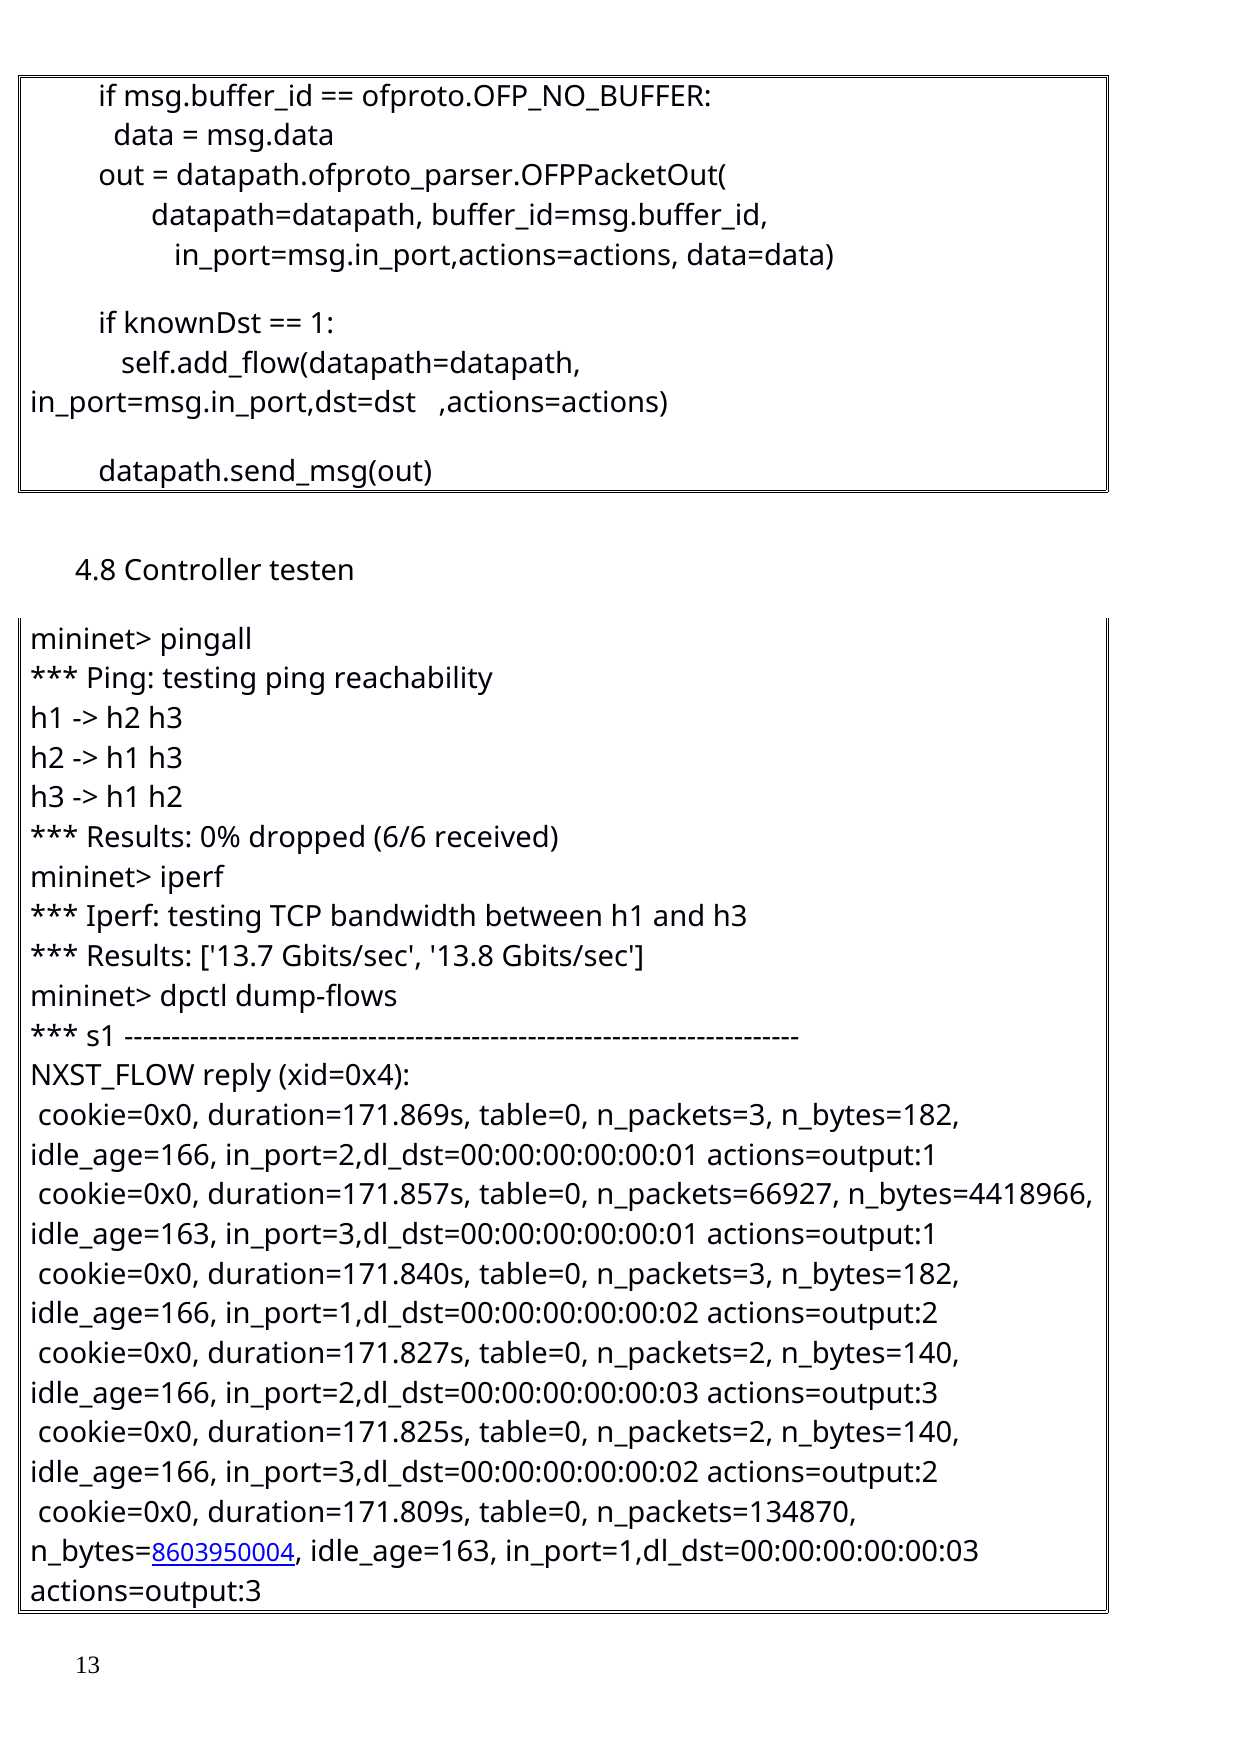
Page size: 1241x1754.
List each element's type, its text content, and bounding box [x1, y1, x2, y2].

table_header if msg.buffer_id == ofproto.OFP_NO_BUFFER: data = msg.data out = datapath.ofproto_parser.OFPPacketOut( datapath=datapath, buffer_id=msg.buffer_id, in_port=msg.in_port,actions=actions, data=data) if knownDst == 1: self.add_flow(datapath=datapath, in_port=msg.in_port,dst=dst ,actions=actions) datapath.send_msg(out) [21, 78, 1106, 490]
text 4.8 Controller testen [75, 549, 1165, 589]
table_header mininet> pingall *** Ping: testing ping reachability h1 -> h2 h3 h2 -> h1 h3 h3 -> h1 h2 *** Results: 0% dropped (6/6 received) mininet> iperf *** Iperf: testing TCP bandwidth between h1 and h3 *** Results: ['13.7 Gbits/sec', '13.8 Gbits/sec'] mininet> dpctl dump-flows *** s1 ------------------------------------------------------------------------ NXST_FLOW reply (xid=0x4): cookie=0x0, duration=171.869s, table=0, n_packets=3, n_bytes=182, idle_age=166, in_port=2,dl_dst=00:00:00:00:00:01 actions=output:1 cookie=0x0, duration=171.857s, table=0, n_packets=66927, n_bytes=4418966, idle_age=163, in_port=3,dl_dst=00:00:00:00:00:01 actions=output:1 cookie=0x0, duration=171.840s, table=0, n_packets=3, n_bytes=182, idle_age=166, in_port=1,dl_dst=00:00:00:00:00:02 actions=output:2 cookie=0x0, duration=171.827s, table=0, n_packets=2, n_bytes=140, idle_age=166, in_port=2,dl_dst=00:00:00:00:00:03 actions=output:3 cookie=0x0, duration=171.825s, table=0, n_packets=2, n_bytes=140, idle_age=166, in_port=3,dl_dst=00:00:00:00:00:02 actions=output:2 cookie=0x0, duration=171.809s, table=0, n_packets=134870, n_bytes=8603950004, idle_age=163, in_port=1,dl_dst=00:00:00:00:00:03 actions=output:3 [21, 618, 1106, 1610]
